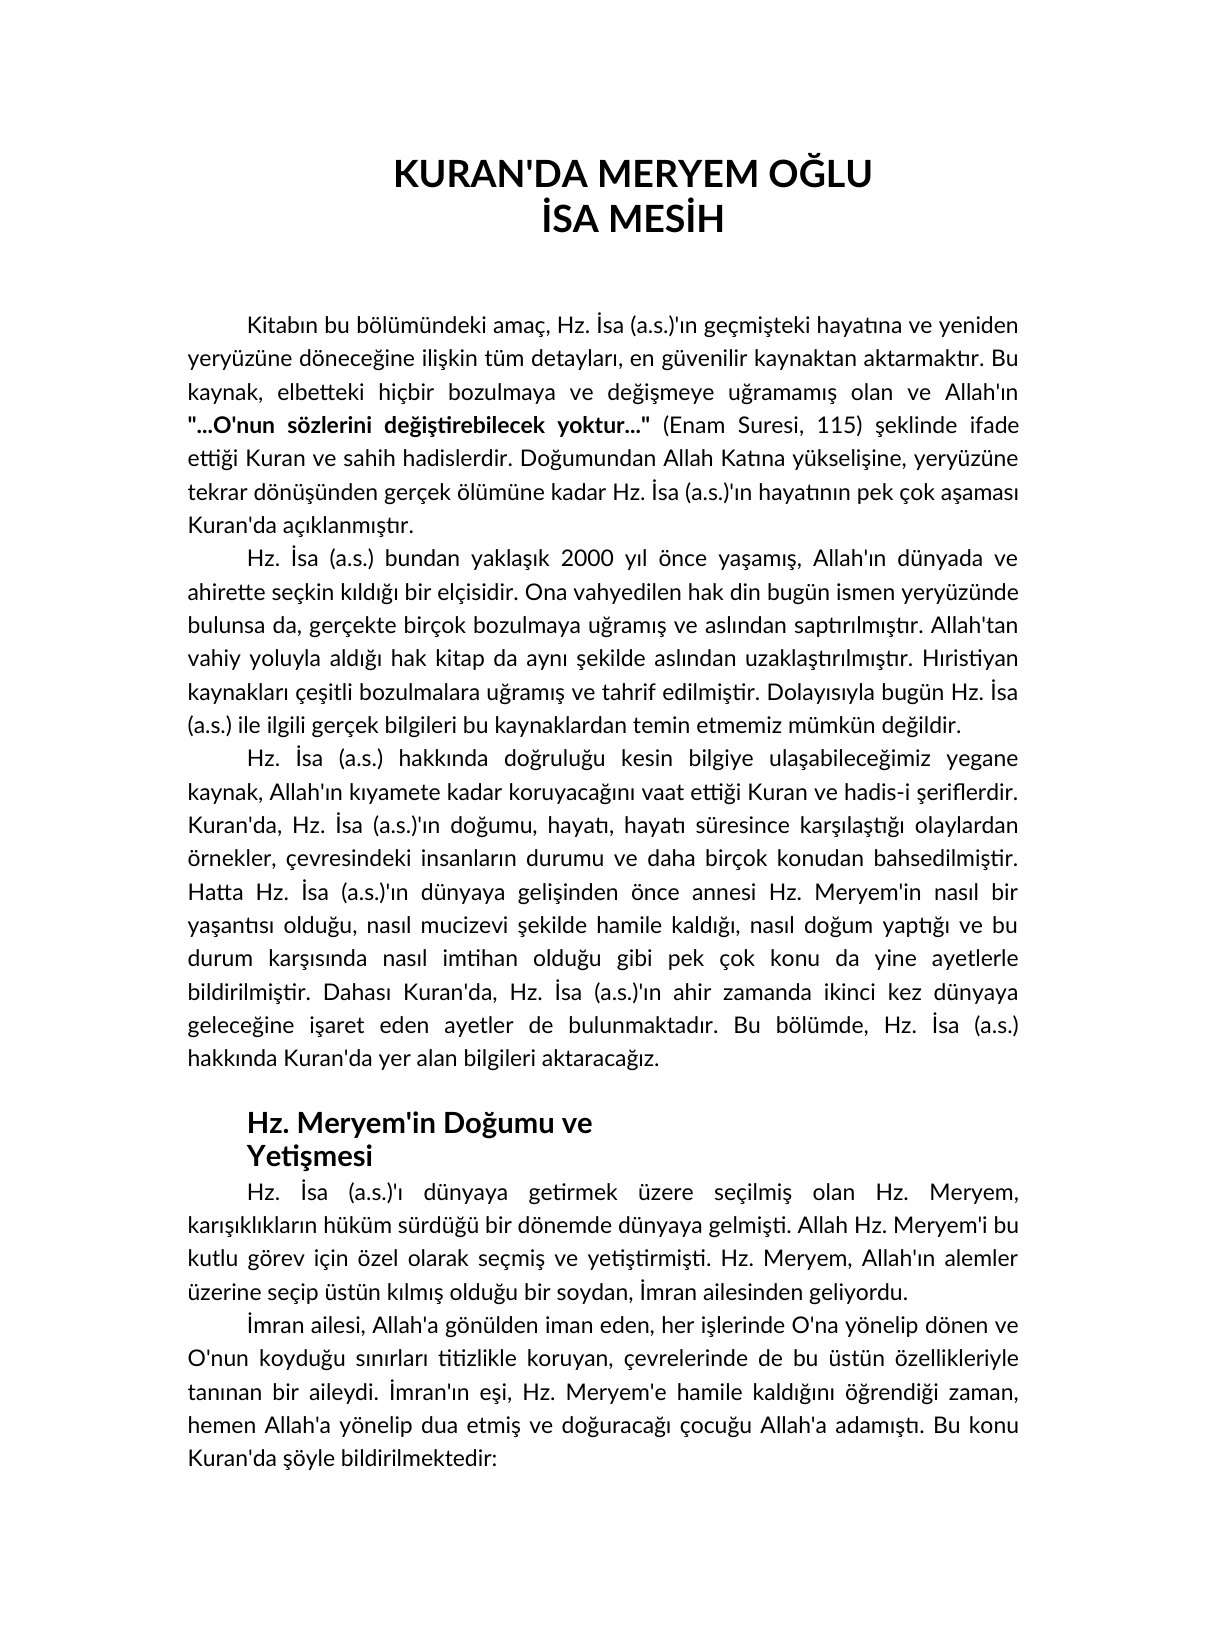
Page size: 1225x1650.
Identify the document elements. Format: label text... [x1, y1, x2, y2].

text Hz. İsa (a.s.)'ı dünyaya getirmek üzere seçilmiş olan Hz. Meryem, karışıklıkların hüküm sürdüğü bir dönemde dünyaya gelmişti. Allah Hz. Meryem'i bu kutlu görev için özel olarak seçmiş ve yetiştirmişti. Hz. Meryem, Allah'ın alemler üzerine seçip üstün kılmış olduğu bir soydan, İmran ailesinden geliyordu. [187, 1173, 1020, 1307]
text Hz. Meryem'in Doğumu ve [187, 1107, 1020, 1140]
text Yetişmesi [187, 1140, 1020, 1173]
text Kitabın bu bölümündeki amaç, Hz. İsa (a.s.)'ın geçmişteki hayatına ve yeniden yeryüzüne döneceğine ilişkin tüm detayları, en güvenilir kaynaktan aktarmaktır. Bu kaynak, elbetteki hiçbir bozulmaya ve değişmeye uğramamış olan ve Allah'ın "...O'nun sözlerini değiştirebilecek yoktur..." (Enam Suresi, 115) şeklinde ifade ettiği Kuran ve sahih hadislerdir. Doğumundan Allah Katına yükselişine, yeryüzüne tekrar dönüşünden gerçek ölümüne kadar Hz. İsa (a.s.)'ın hayatının pek çok aşaması Kuran'da açıklanmıştır. [187, 307, 1020, 540]
text Hz. İsa (a.s.) bundan yaklaşık 2000 yıl önce yaşamış, Allah'ın dünyada ve ahirette seçkin kıldığı bir elçisidir. Ona vahyedilen hak din bugün ismen yeryüzünde bulunsa da, gerçekte birçok bozulmaya uğramış ve aslından saptırılmıştır. Allah'tan vahiy yoluyla aldığı hak kitap da aynı şekilde aslından uzaklaştırılmıştır. Hıristiyan kaynakları çeşitli bozulmalara uğramış ve tahrif edilmiştir. Dolayısıyla bugün Hz. İsa (a.s.) ile ilgili gerçek bilgileri bu kaynaklardan temin etmemiz mümkün değildir. [187, 540, 1020, 740]
text İmran ailesi, Allah'a gönülden iman eden, her işlerinde O'na yönelip dönen ve O'nun koyduğu sınırları titizlikle koruyan, çevrelerinde de bu üstün özellikleriyle tanınan bir aileydi. İmran'ın eşi, Hz. Meryem'e hamile kaldığını öğrendiği zaman, hemen Allah'a yönelip dua etmiş ve doğuracağı çocuğu Allah'a adamıştı. Bu konu Kuran'da şöyle bildirilmektedir: [187, 1307, 1020, 1473]
text Hz. İsa (a.s.) hakkında doğruluğu kesin bilgiye ulaşabileceğimiz yegane kaynak, Allah'ın kıyamete kadar koruyacağını vaat ettiği Kuran ve hadis-i şeriflerdir. Kuran'da, Hz. İsa (a.s.)'ın doğumu, hayatı, hayatı süresince karşılaştığı olaylardan örnekler, çevresindeki insanların durumu ve daha birçok konudan bahsedilmiştir. Hatta Hz. İsa (a.s.)'ın dünyaya gelişinden önce annesi Hz. Meryem'in nasıl bir yaşantısı olduğu, nasıl mucizevi şekilde hamile kaldığı, nasıl doğum yaptığı ve bu durum karşısında nasıl imtihan olduğu gibi pek çok konu da yine ayetlerle bildirilmiştir. Dahası Kuran'da, Hz. İsa (a.s.)'ın ahir zamanda ikinci kez dünyaya geleceğine işaret eden ayetler de bulunmaktadır. Bu bölümde, Hz. İsa (a.s.) hakkında Kuran'da yer alan bilgileri aktaracağız. [187, 740, 1020, 1073]
text İSA MESİH [187, 195, 1020, 240]
text KURAN'DA MERYEM OĞLU [187, 150, 1020, 195]
